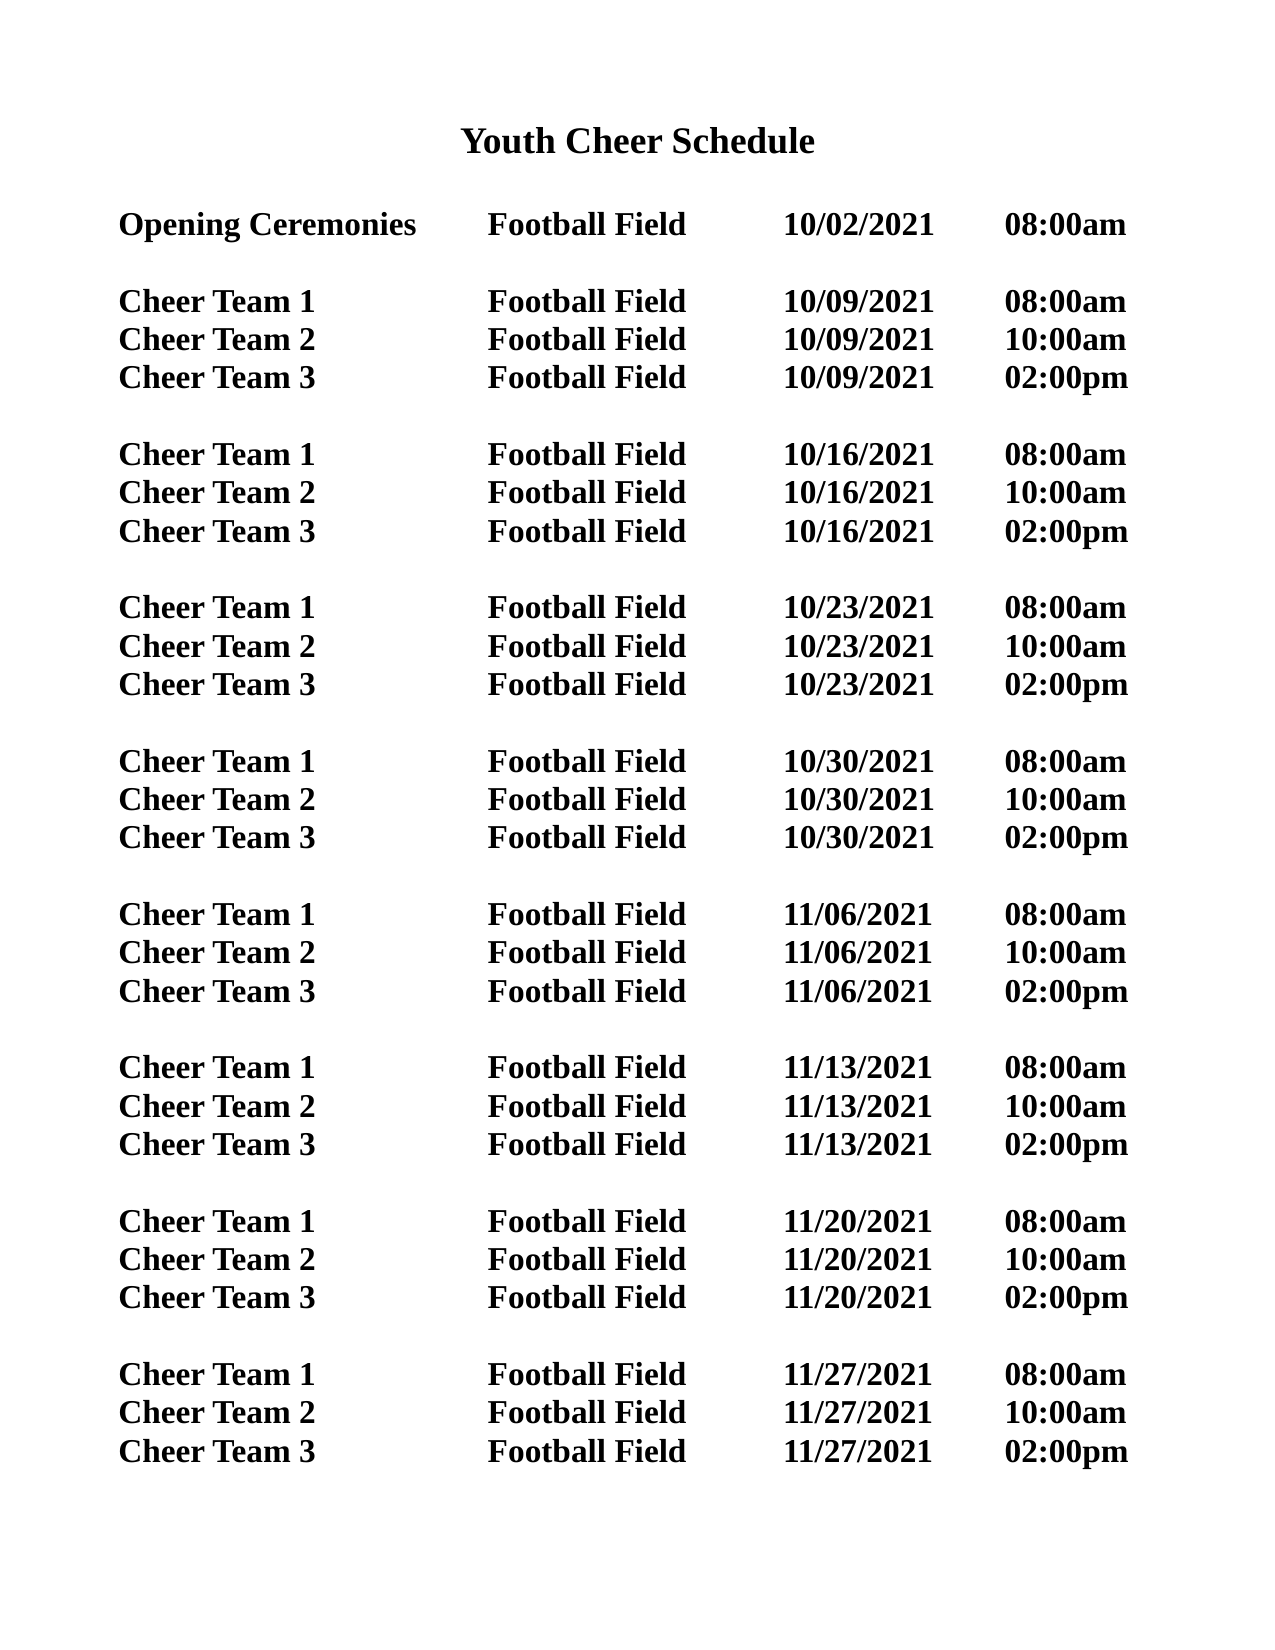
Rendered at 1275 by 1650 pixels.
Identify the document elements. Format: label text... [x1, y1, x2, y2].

text Cheer Team 2 Football Field 11/13/2021 10:00am [118, 1086, 1157, 1124]
text Cheer Team 3 Football Field 10/23/2021 02:00pm [118, 664, 1157, 703]
text Cheer Team 2 Football Field 10/30/2021 10:00am [118, 779, 1157, 818]
text Cheer Team 1 Football Field 10/16/2021 08:00am [118, 434, 1157, 473]
text Cheer Team 1 Football Field 11/13/2021 08:00am [118, 1048, 1157, 1086]
text Cheer Team 3 Football Field 11/27/2021 02:00pm [118, 1431, 1157, 1469]
text Youth Cheer Schedule [118, 118, 1157, 161]
text Cheer Team 1 Football Field 11/20/2021 08:00am [118, 1201, 1157, 1239]
text Cheer Team 1 Football Field 11/06/2021 08:00am [118, 894, 1157, 933]
text Cheer Team 2 Football Field 10/23/2021 10:00am [118, 626, 1157, 664]
text Cheer Team 3 Football Field 10/09/2021 02:00pm [118, 358, 1157, 396]
text Cheer Team 1 Football Field 10/30/2021 08:00am [118, 741, 1157, 779]
text Cheer Team 1 Football Field 11/27/2021 08:00am [118, 1354, 1157, 1393]
text Cheer Team 3 Football Field 11/13/2021 02:00pm [118, 1124, 1157, 1163]
text Cheer Team 3 Football Field 10/16/2021 02:00pm [118, 511, 1157, 549]
text Cheer Team 3 Football Field 11/06/2021 02:00pm [118, 971, 1157, 1009]
text Opening Ceremonies Football Field 10/02/2021 08:00am [118, 204, 1157, 243]
text Cheer Team 3 Football Field 10/30/2021 02:00pm [118, 818, 1157, 856]
text Cheer Team 3 Football Field 11/20/2021 02:00pm [118, 1278, 1157, 1316]
text Cheer Team 2 Football Field 11/06/2021 10:00am [118, 933, 1157, 971]
text Cheer Team 2 Football Field 10/16/2021 10:00am [118, 473, 1157, 511]
text Cheer Team 1 Football Field 10/09/2021 08:00am [118, 281, 1157, 319]
text Cheer Team 2 Football Field 10/09/2021 10:00am [118, 319, 1157, 358]
text Cheer Team 2 Football Field 11/20/2021 10:00am [118, 1239, 1157, 1278]
text Cheer Team 2 Football Field 11/27/2021 10:00am [118, 1393, 1157, 1431]
text Cheer Team 1 Football Field 10/23/2021 08:00am [118, 588, 1157, 626]
